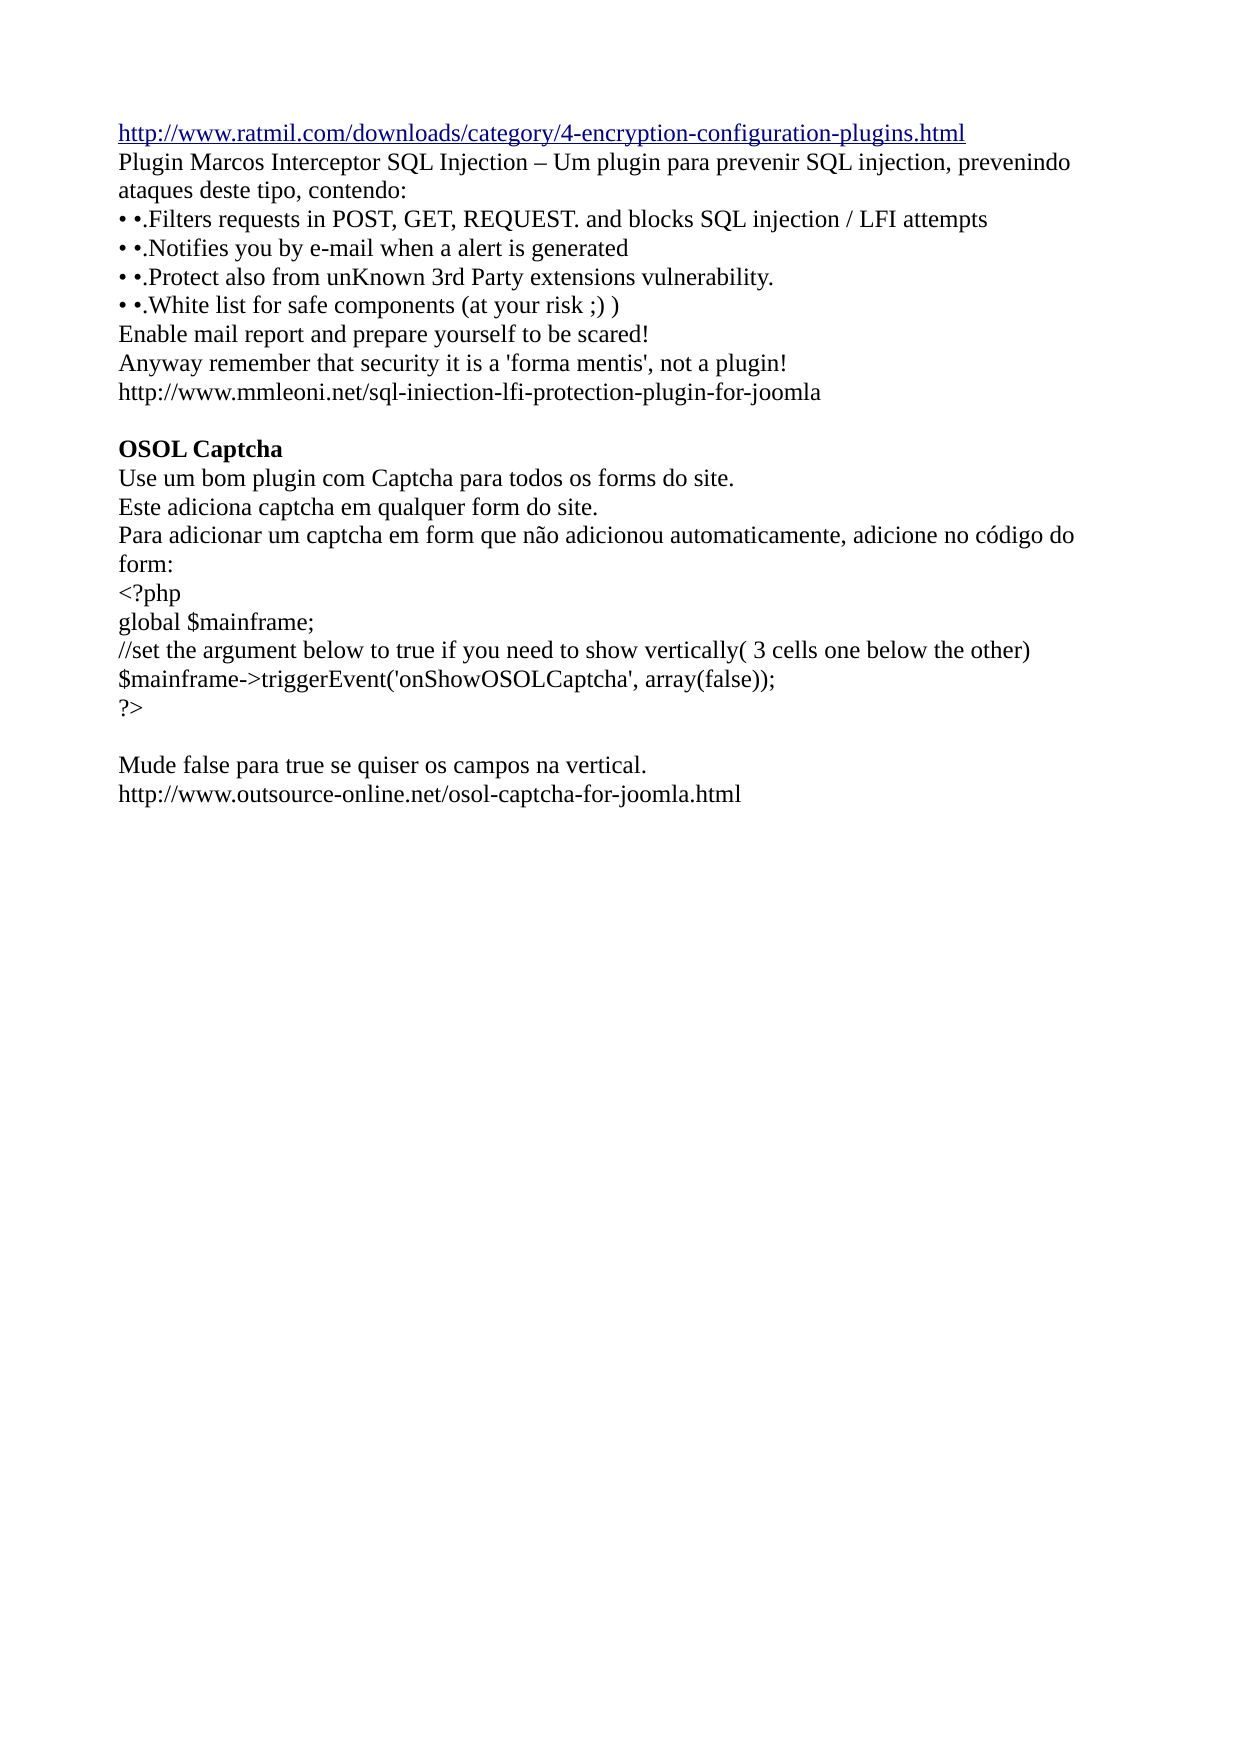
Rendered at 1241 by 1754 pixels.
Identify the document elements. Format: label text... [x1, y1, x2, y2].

text • •.White list for safe components (at your risk ;) ) [118, 291, 1122, 319]
text //set the argument below to true if you need to show vertically( 3 cells one below the other) [118, 636, 1122, 664]
text ?> [118, 693, 1122, 722]
text $mainframe->triggerEvent('onShowOSOLCaptcha', array(false)); [118, 664, 1122, 693]
text ataques deste tipo, contendo: [118, 176, 1122, 204]
text • •.Protect also from unKnown 3rd Party extensions vulnerability. [118, 262, 1122, 291]
text • •.Notifies you by e-mail when a alert is generated [118, 233, 1122, 262]
text form: [118, 549, 1122, 578]
text global $mainframe; [118, 607, 1122, 636]
text Plugin Marcos Interceptor SQL Injection – Um plugin para prevenir SQL injection, prevenindo [118, 147, 1122, 176]
text <?php [118, 578, 1122, 607]
text Mude false para true se quiser os campos na vertical. [118, 751, 1122, 779]
text Para adicionar um captcha em form que não adicionou automaticamente, adicione no código do [118, 521, 1122, 549]
text • •.Filters requests in POST, GET, REQUEST. and blocks SQL injection / LFI attempts [118, 204, 1122, 233]
text http://www.ratmil.com/downloads/category/4-encryption-configuration-plugins.html [118, 118, 1122, 147]
text Anyway remember that security it is a 'forma mentis', not a plugin! [118, 348, 1122, 377]
text http://www.mmleoni.net/sql-iniection-lfi-protection-plugin-for-joomla [118, 377, 1122, 406]
text OSOL Captcha [118, 434, 1122, 463]
text http://www.outsource-online.net/osol-captcha-for-joomla.html [118, 779, 1122, 808]
text Enable mail report and prepare yourself to be scared! [118, 319, 1122, 348]
text Este adiciona captcha em qualquer form do site. [118, 492, 1122, 521]
text Use um bom plugin com Captcha para todos os forms do site. [118, 463, 1122, 492]
